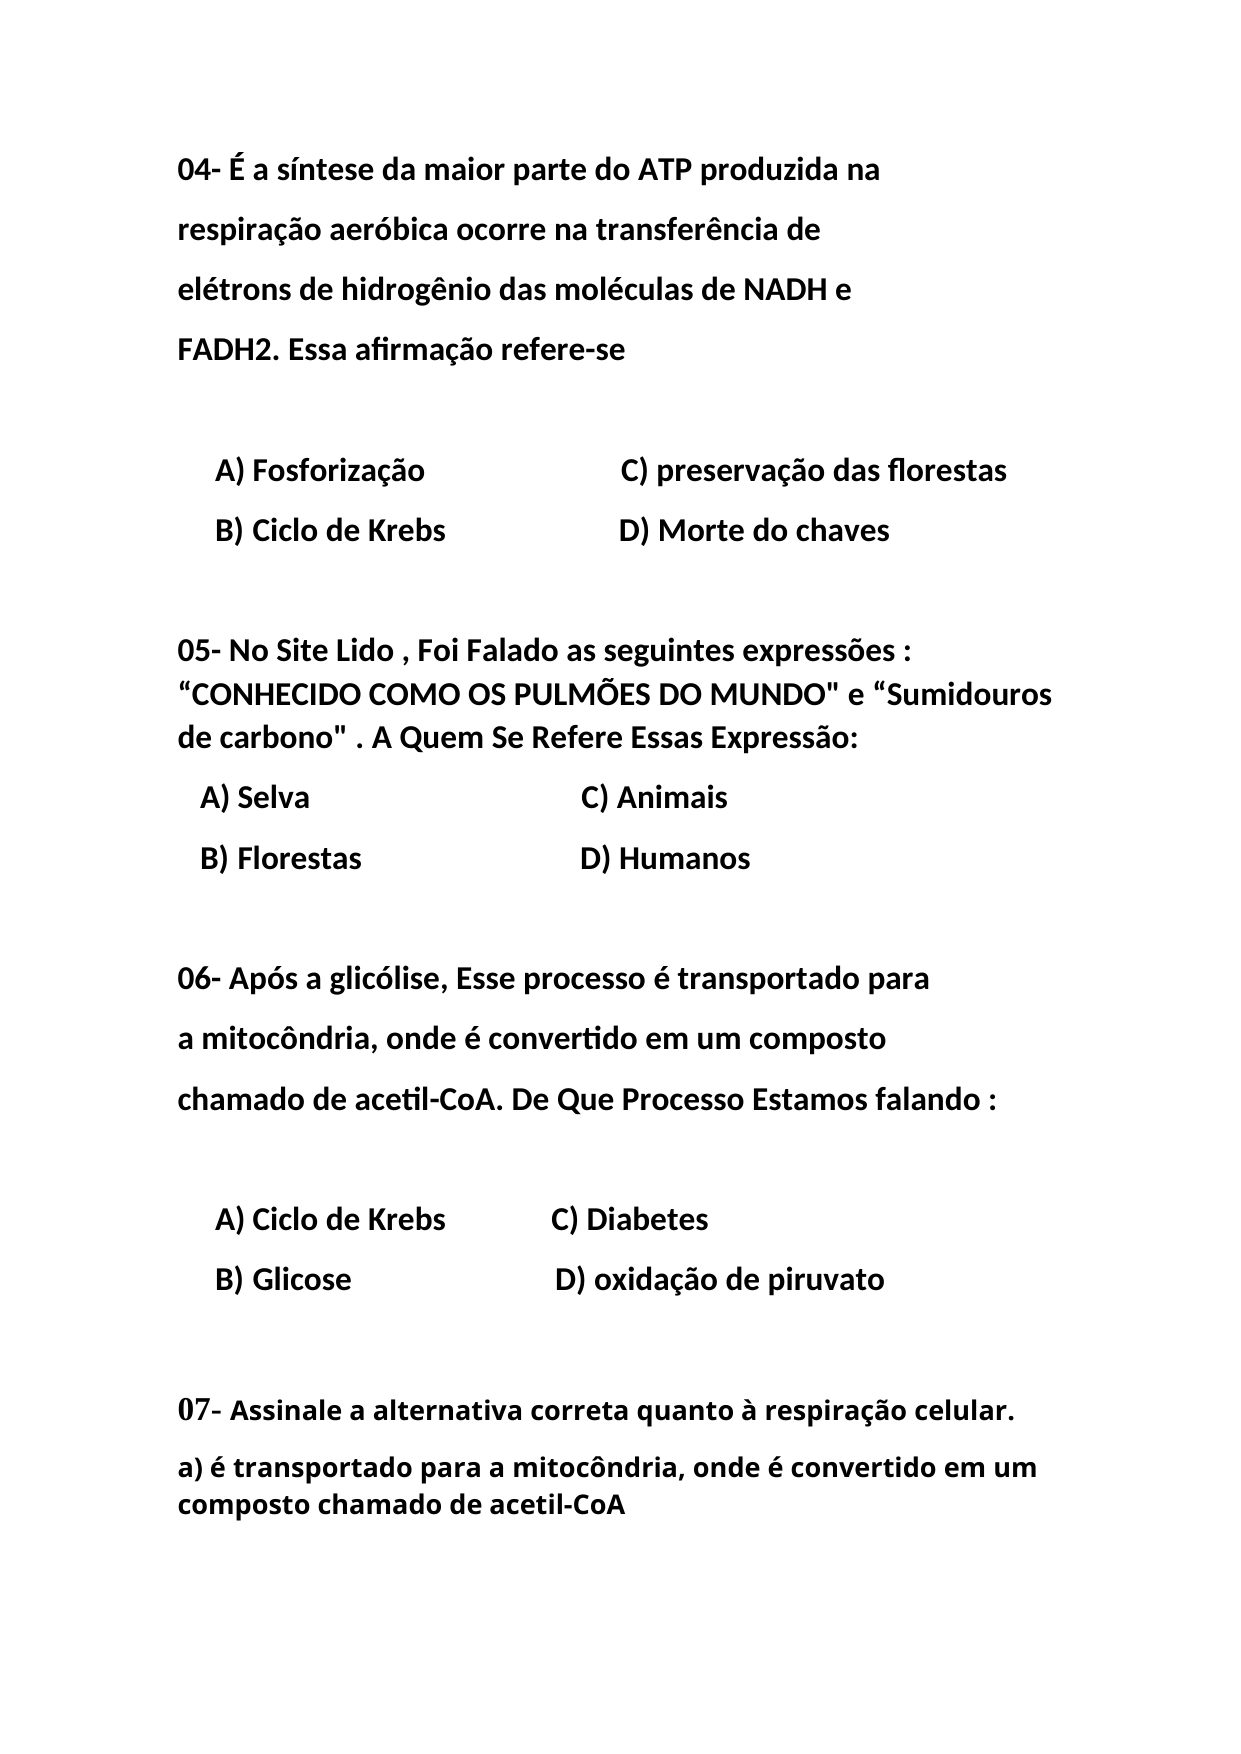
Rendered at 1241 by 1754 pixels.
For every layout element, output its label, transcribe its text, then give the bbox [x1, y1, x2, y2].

text chamado de acetil-CoA. De Que Processo Estamos falando : [177, 1078, 1063, 1118]
list Fosforização C) preservação das florestas [215, 449, 1063, 489]
list Ciclo de Krebs D) Morte do chaves [215, 509, 1063, 549]
text elétrons de hidrogênio das moléculas de NADH e [177, 268, 1063, 309]
text a mitocôndria, onde é convertido em um composto [177, 1017, 1063, 1058]
text 06- Após a glicólise, Esse processo é transportado para [177, 957, 1063, 998]
text 04- É a síntese da maior parte do ATP produzida na [177, 148, 1063, 188]
list Ciclo de Krebs C) Diabetes [215, 1198, 1063, 1239]
text 07- Assinale a alternativa correta quanto à respiração celular. [177, 1389, 1063, 1428]
list Selva C) Animais [200, 777, 1063, 817]
list Glicose D) oxidação de piruvato [215, 1258, 1063, 1299]
list Florestas D) Humanos [200, 837, 1063, 877]
text respiração aeróbica ocorre na transferência de [177, 208, 1063, 248]
text a) é transportado para a mitocôndria, onde é convertido em um composto chamado de acetil-CoA [177, 1449, 1063, 1523]
text FADH2. Essa afirmação refere-se [177, 328, 1063, 369]
text 05- No Site Lido , Foi Falado as seguintes expressões : “CONHECIDO COMO OS PULMÕES DO MUNDO" e “Sumidouros de carbono" . A Quem Se Refere Essas Expressão: [177, 629, 1063, 757]
